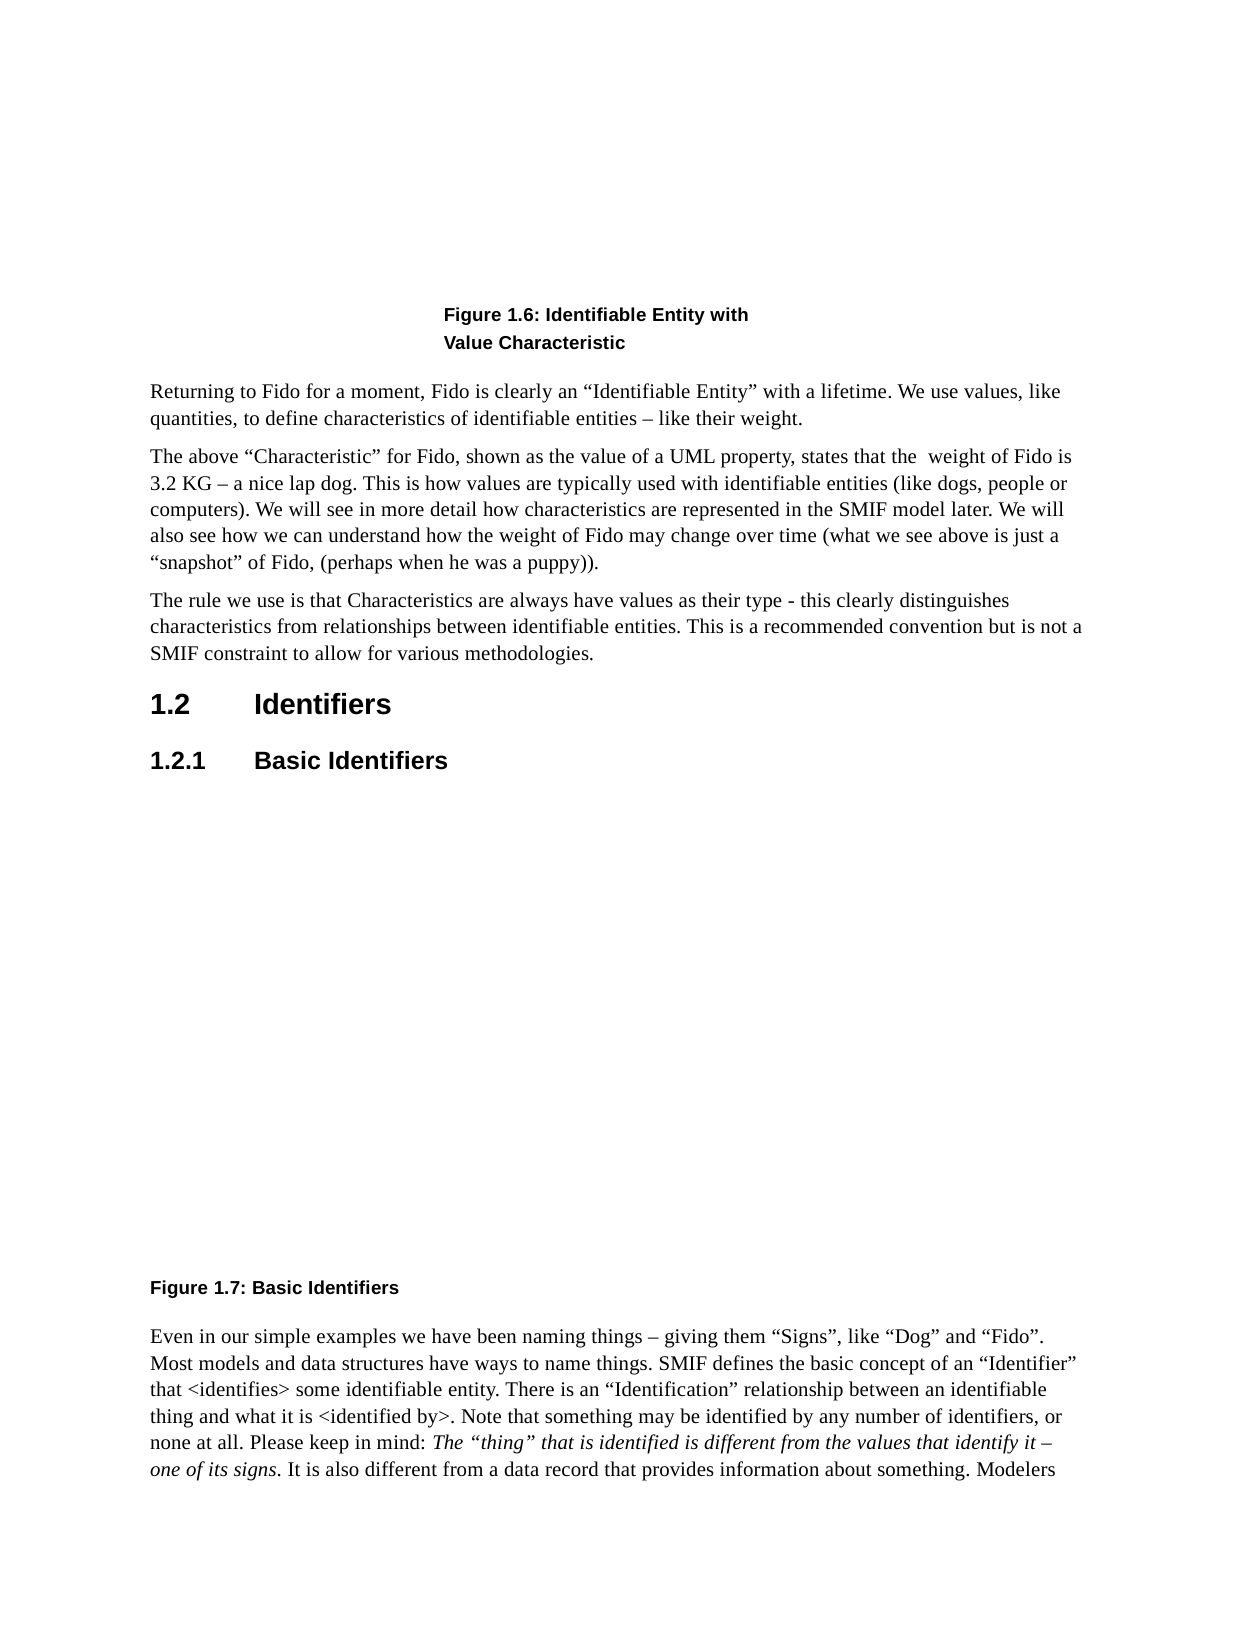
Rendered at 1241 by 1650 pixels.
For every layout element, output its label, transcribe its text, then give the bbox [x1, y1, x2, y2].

text Returning to Fido for a moment, Fido is clearly an “Identifiable Entity” with a lifetime. We use values, like quantities, to define characteristics of identifiable entities – like their weight. [150, 150, 1090, 430]
text The above “Characteristic” for Fido, shown as the value of a UML property, states that the weight of Fido is 3.2 KG – a nice lap dog. This is how values are typically used with identifiable entities (like dogs, people or computers). We will see in more detail how characteristics are represented in the SMIF model later. We will also see how we can understand how the weight of Fido may change over time (what we see above is just a “snapshot” of Fido, (perhaps when he was a puppy)). [150, 444, 1090, 574]
text The rule we use is that Characteristics are always have values as their type - this clearly distinguishes characteristics from relationships between identifiable entities. This is a recommended convention but is not a SMIF constraint to allow for various methodologies. [150, 588, 1090, 665]
text [150, 789, 1090, 807]
subtitle Basic Identifiers [150, 746, 1090, 775]
text Even in our simple examples we have been naming things – giving them “Signs”, like “Dog” and “Fido”. Most models and data structures have ways to name things. SMIF defines the basic concept of an “Identifier” that <identifies> some identifiable entity. There is an “Identification” relationship between an identifiable thing and what it is <identified by>. Note that something may be identified by any number of identifiers, or none at all. Please keep in mind: The “thing” that is identified is different from the values that identify it – one of its signs. It is also different from a data record that provides information about something. Modelers [150, 1298, 1090, 1481]
text Figure 0.7: Basic Identifiers [150, 807, 1090, 1298]
text Figure 0.6: Identifiable Entity with Value Characteristic [443, 174, 797, 353]
subtitle Identifiers [150, 687, 1090, 720]
